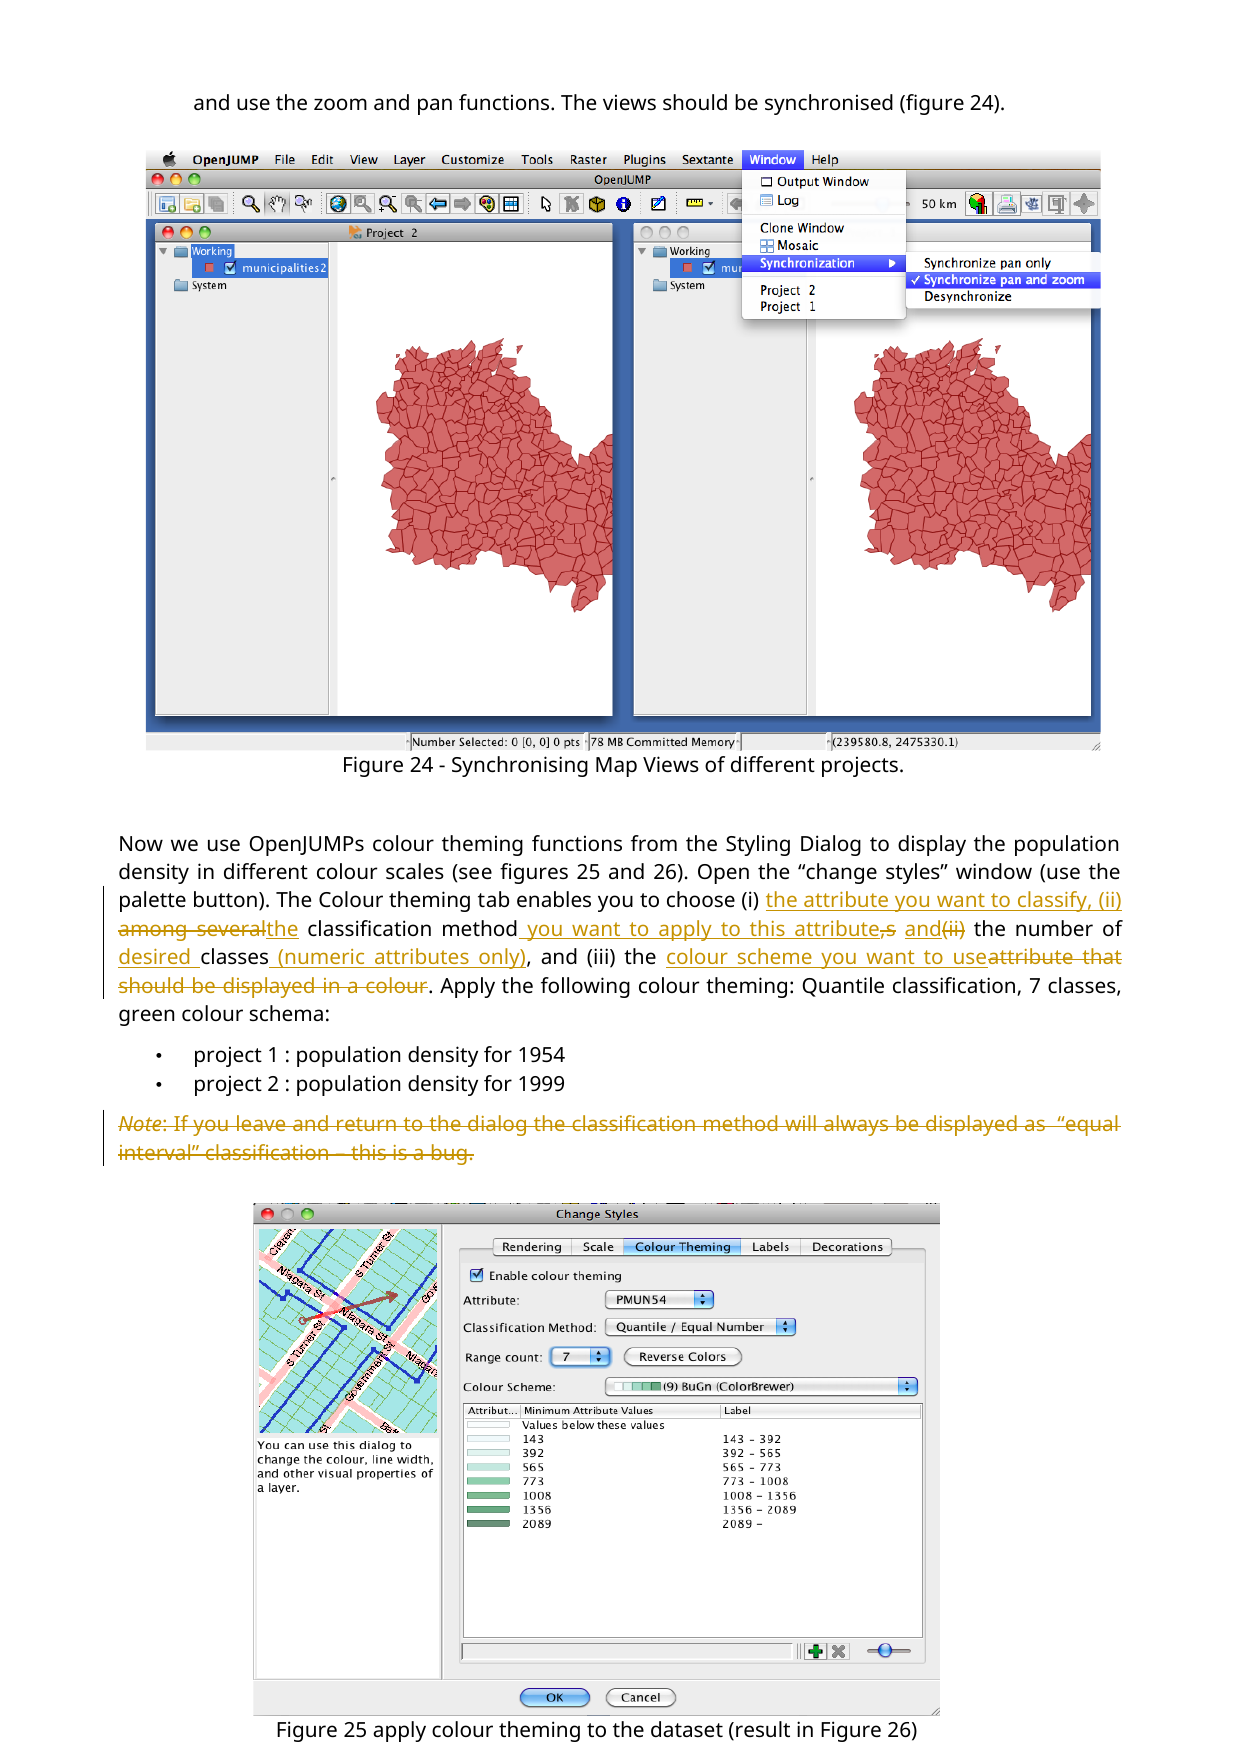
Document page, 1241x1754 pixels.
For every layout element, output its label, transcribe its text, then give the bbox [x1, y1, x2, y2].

picture [145, 150, 1101, 751]
text Figure 25 apply colour theming to the dataset (result in Figure 26) [241, 1216, 953, 1744]
list and use the zoom and pan functions. The views should be synchronised (figure 24). [156, 88, 1122, 117]
text Figure 24 - Synchronising Map Views of different projects. [162, 751, 1084, 779]
text Now we use OpenJUMPs colour theming functions from the Styling Dialog to display the population density in different colour scales (see figures 25 and 26). Open the “change styles” window (use the palette button). The Colour theming tab enables you to choose (i) the attribute you want to classify, (ii) the classification method you want to apply to this attribute and the number of desired classes (numeric attributes only), and (iii) the colour scheme you want to use. Apply the following colour theming: Quantile classification, 7 classes, green colour schema: [118, 829, 1122, 1028]
picture [253, 1203, 940, 1716]
list project 2 : population density for 1999 [156, 1069, 1122, 1097]
list project 1 : population density for 1954 [156, 1040, 1122, 1069]
